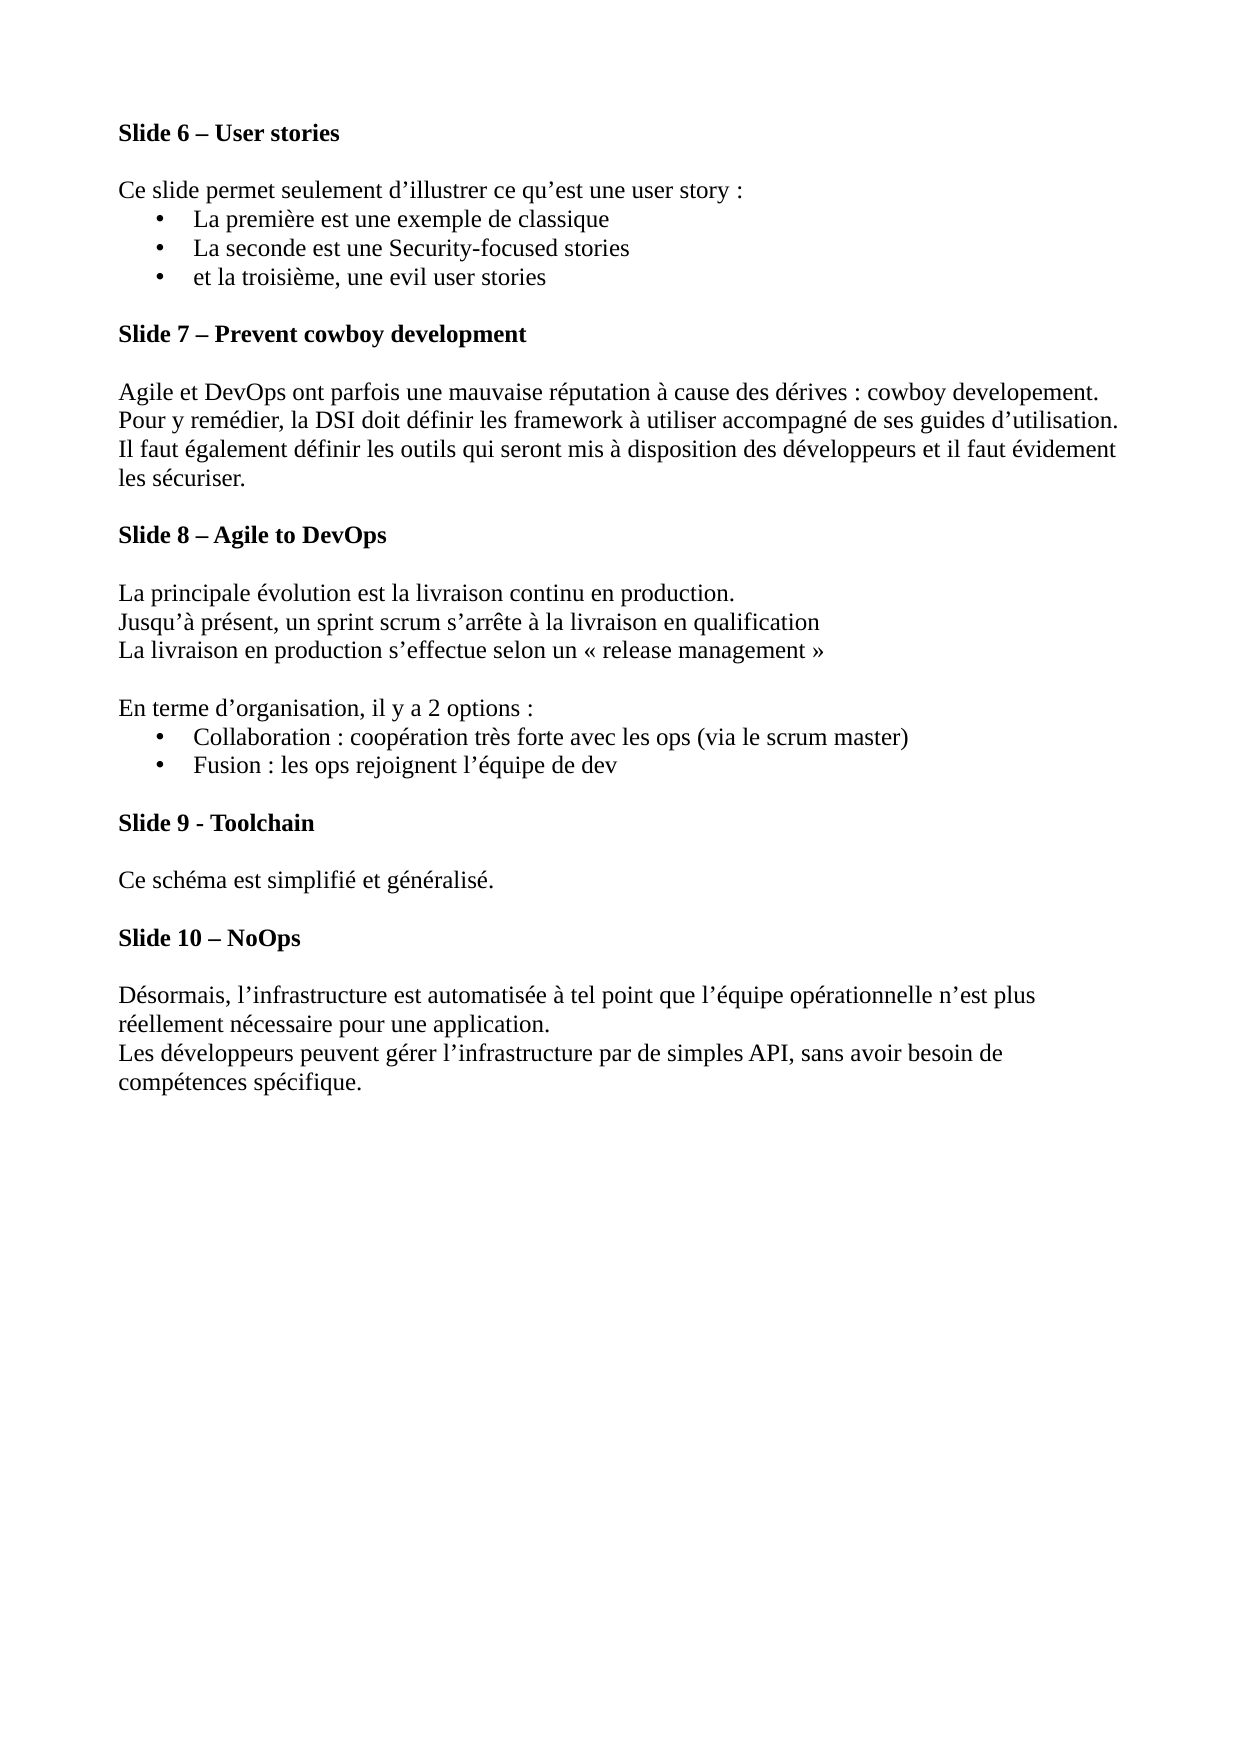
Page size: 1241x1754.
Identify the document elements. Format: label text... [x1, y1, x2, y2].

text Agile et DevOps ont parfois une mauvaise réputation à cause des dérives : cowboy developement. [118, 377, 1122, 406]
list La seconde est une Security-focused stories [156, 233, 1122, 262]
text Ce schéma est simplifié et généralisé. [118, 866, 1122, 894]
text Slide 9 - Toolchain [118, 808, 1122, 837]
text Slide 7 – Prevent cowboy development [118, 319, 1122, 348]
list La première est une exemple de classique [156, 204, 1122, 233]
text Slide 8 – Agile to DevOps [118, 521, 1122, 549]
text Désormais, l’infrastructure est automatisée à tel point que l’équipe opérationnelle n’est plus réellement nécessaire pour une application. [118, 981, 1122, 1038]
text Il faut également définir les outils qui seront mis à disposition des développeurs et il faut évidement les sécuriser. [118, 434, 1122, 492]
text Ce slide permet seulement d’illustrer ce qu’est une user story : [118, 176, 1122, 204]
text Les développeurs peuvent gérer l’infrastructure par de simples API, sans avoir besoin de compétences spécifique. [118, 1038, 1122, 1096]
list et la troisième, une evil user stories [156, 262, 1122, 291]
text En terme d’organisation, il y a 2 options : [118, 693, 1122, 722]
text La principale évolution est la livraison continu en production. [118, 578, 1122, 607]
text Slide 10 – NoOps [118, 923, 1122, 952]
text La livraison en production s’effectue selon un « release management » [118, 636, 1122, 664]
text Pour y remédier, la DSI doit définir les framework à utiliser accompagné de ses guides d’utilisation. [118, 406, 1122, 434]
text Slide 6 – User stories [118, 118, 1122, 147]
list Collaboration : coopération très forte avec les ops (via le scrum master) [156, 722, 1122, 751]
list Fusion : les ops rejoignent l’équipe de dev [156, 751, 1122, 779]
text Jusqu’à présent, un sprint scrum s’arrête à la livraison en qualification [118, 607, 1122, 636]
